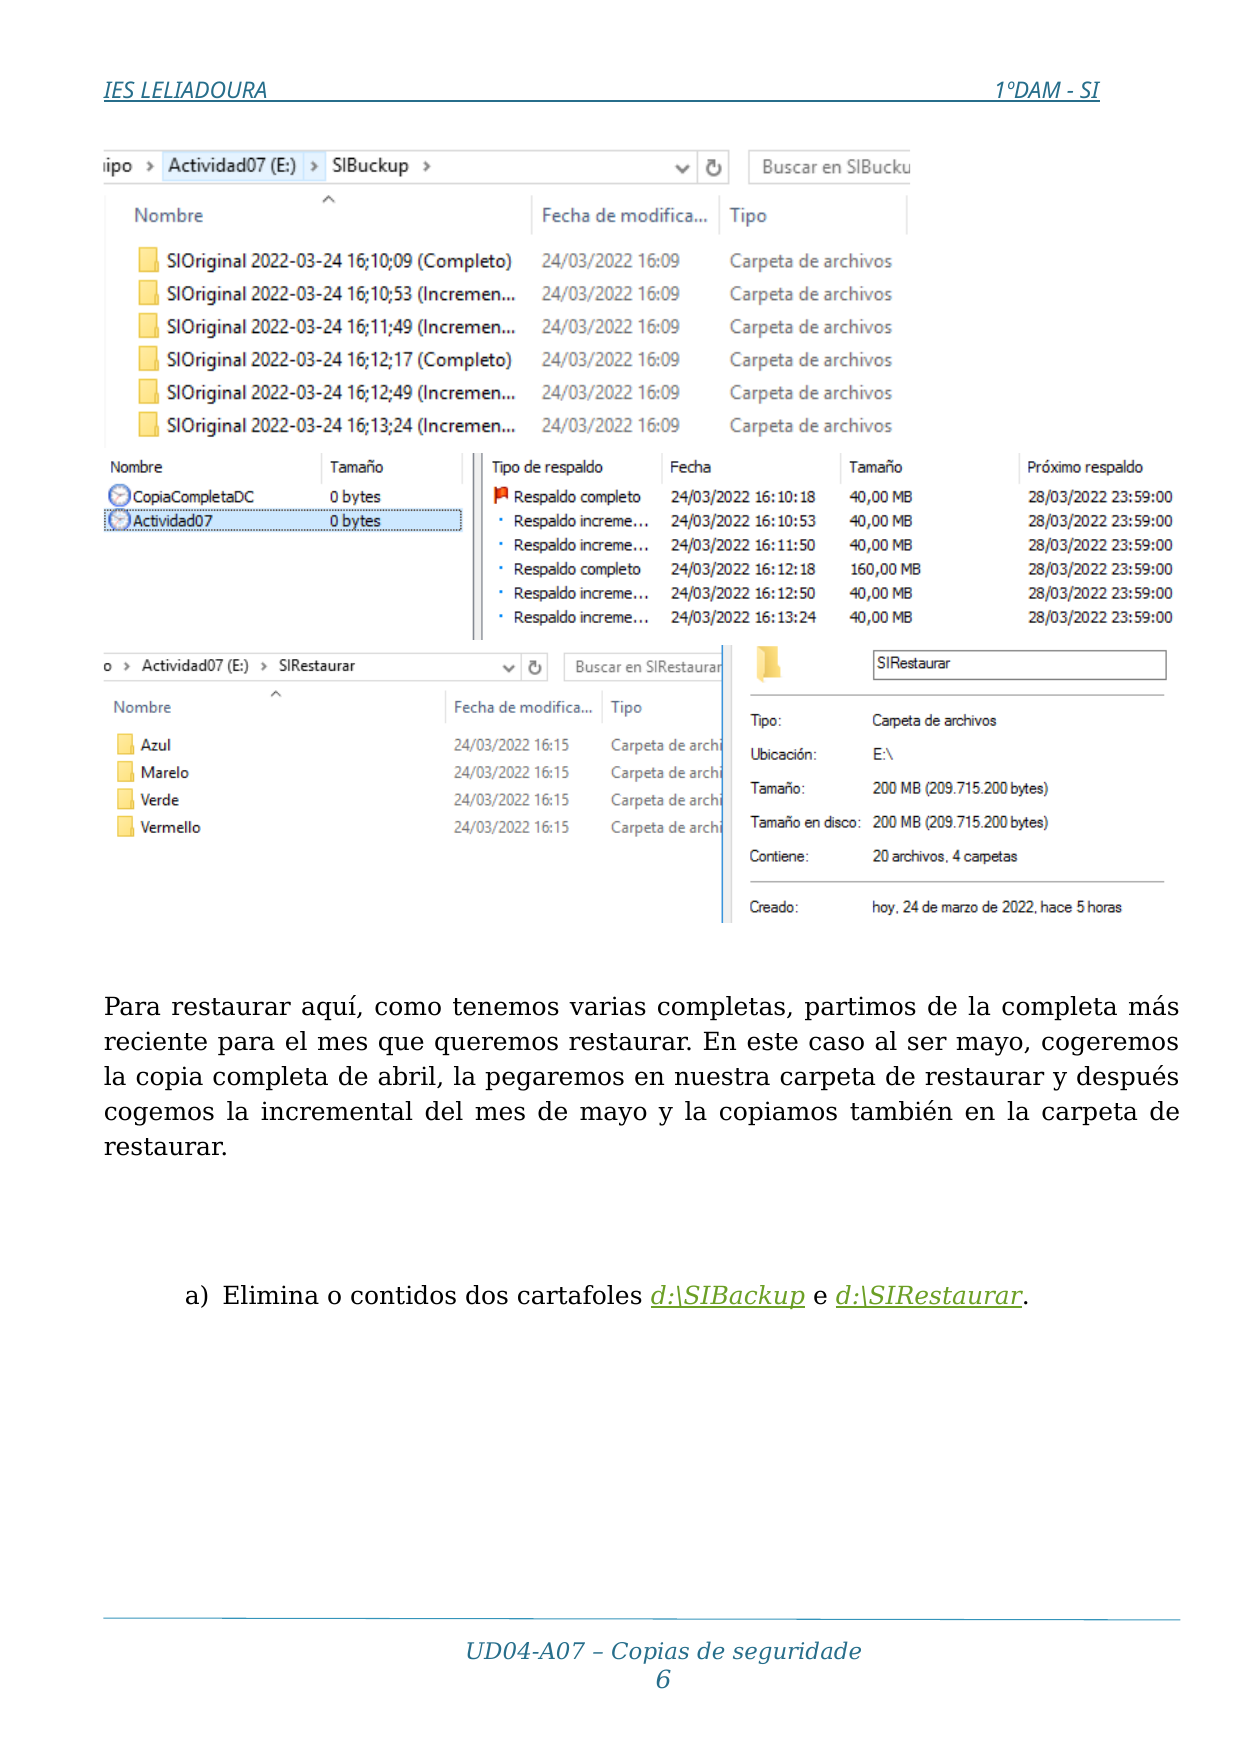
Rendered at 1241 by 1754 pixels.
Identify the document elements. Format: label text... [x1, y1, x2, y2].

text Para restaurar aquí, como tenemos varias completas, partimos de la completa más reciente para el mes que queremos restaurar. En este caso al ser mayo, cogeremos la copia completa de abril, la pegaremos en nuestra carpeta de restaurar y después cogemos la incremental del mes de mayo y la copiamos también en la carpeta de restaurar. [103, 992, 1181, 1161]
list Elimina o contidos dos cartafoles d:\SIBackup e d:\SIRestaurar. [184, 1281, 1181, 1310]
